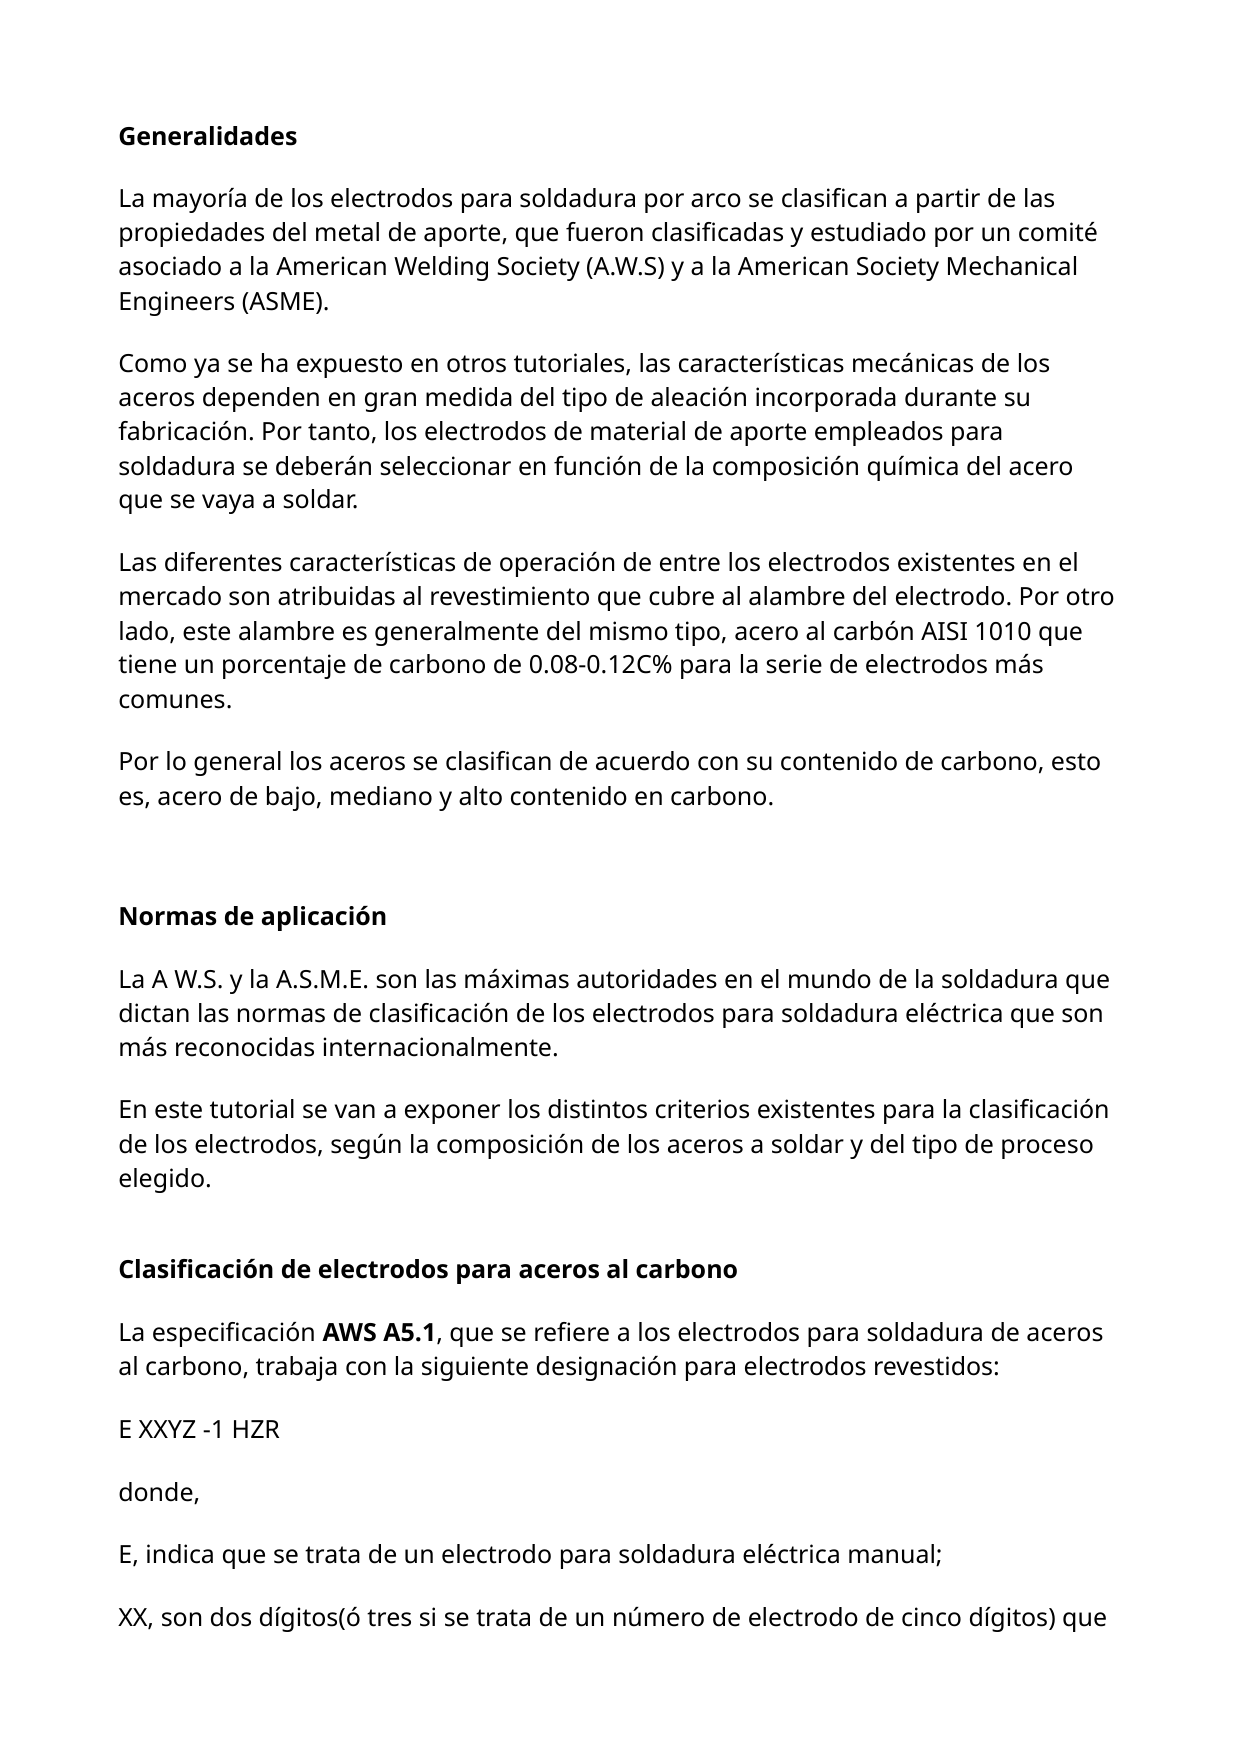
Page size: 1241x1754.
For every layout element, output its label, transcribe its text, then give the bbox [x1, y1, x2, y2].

text XX, son dos dígitos(ó tres si se trata de un número de electrodo de cinco dígitos) que [118, 1600, 1122, 1634]
text Clasificación de electrodos para aceros al carbono [118, 1252, 1122, 1286]
text Las diferentes características de operación de entre los electrodos existentes en el mercado son atribuidas al revestimiento que cubre al alambre del electrodo. Por otro lado, este alambre es generalmente del mismo tipo, acero al carbón AISI 1010 que tiene un porcentaje de carbono de 0.08-0.12C% para la serie de electrodos más comunes. [118, 545, 1122, 715]
text La mayoría de los electrodos para soldadura por arco se clasifican a partir de las propiedades del metal de aporte, que fueron clasificadas y estudiado por un comité asociado a la American Welding Society (A.W.S) y a la American Society Mechanical Engineers (ASME). [118, 181, 1122, 317]
text Generalidades [118, 118, 1122, 152]
text La especificación AWS A5.1, que se refiere a los electrodos para soldadura de aceros al carbono, trabaja con la siguiente designación para electrodos revestidos: [118, 1315, 1122, 1383]
text E XXYZ -1 HZR [118, 1412, 1122, 1446]
text En este tutorial se van a exponer los distintos criterios existentes para la clasificación de los electrodos, según la composición de los aceros a soldar y del tipo de proceso elegido. [118, 1092, 1122, 1194]
text Por lo general los aceros se clasifican de acuerdo con su contenido de carbono, esto es, acero de bajo, mediano y alto contenido en carbono. [118, 744, 1122, 812]
text E, indica que se trata de un electrodo para soldadura eléctrica manual; [118, 1537, 1122, 1571]
text Como ya se ha expuesto en otros tutoriales, las características mecánicas de los aceros dependen en gran medida del tipo de aleación incorporada durante su fabricación. Por tanto, los electrodos de material de aporte empleados para soldadura se deberán seleccionar en función de la composición química del acero que se vaya a soldar. [118, 346, 1122, 516]
text La A W.S. y la A.S.M.E. son las máximas autoridades en el mundo de la soldadura que dictan las normas de clasificación de los electrodos para soldadura eléctrica que son más reconocidas internacionalmente. [118, 961, 1122, 1063]
text Normas de aplicación [118, 898, 1122, 932]
text donde, [118, 1474, 1122, 1508]
